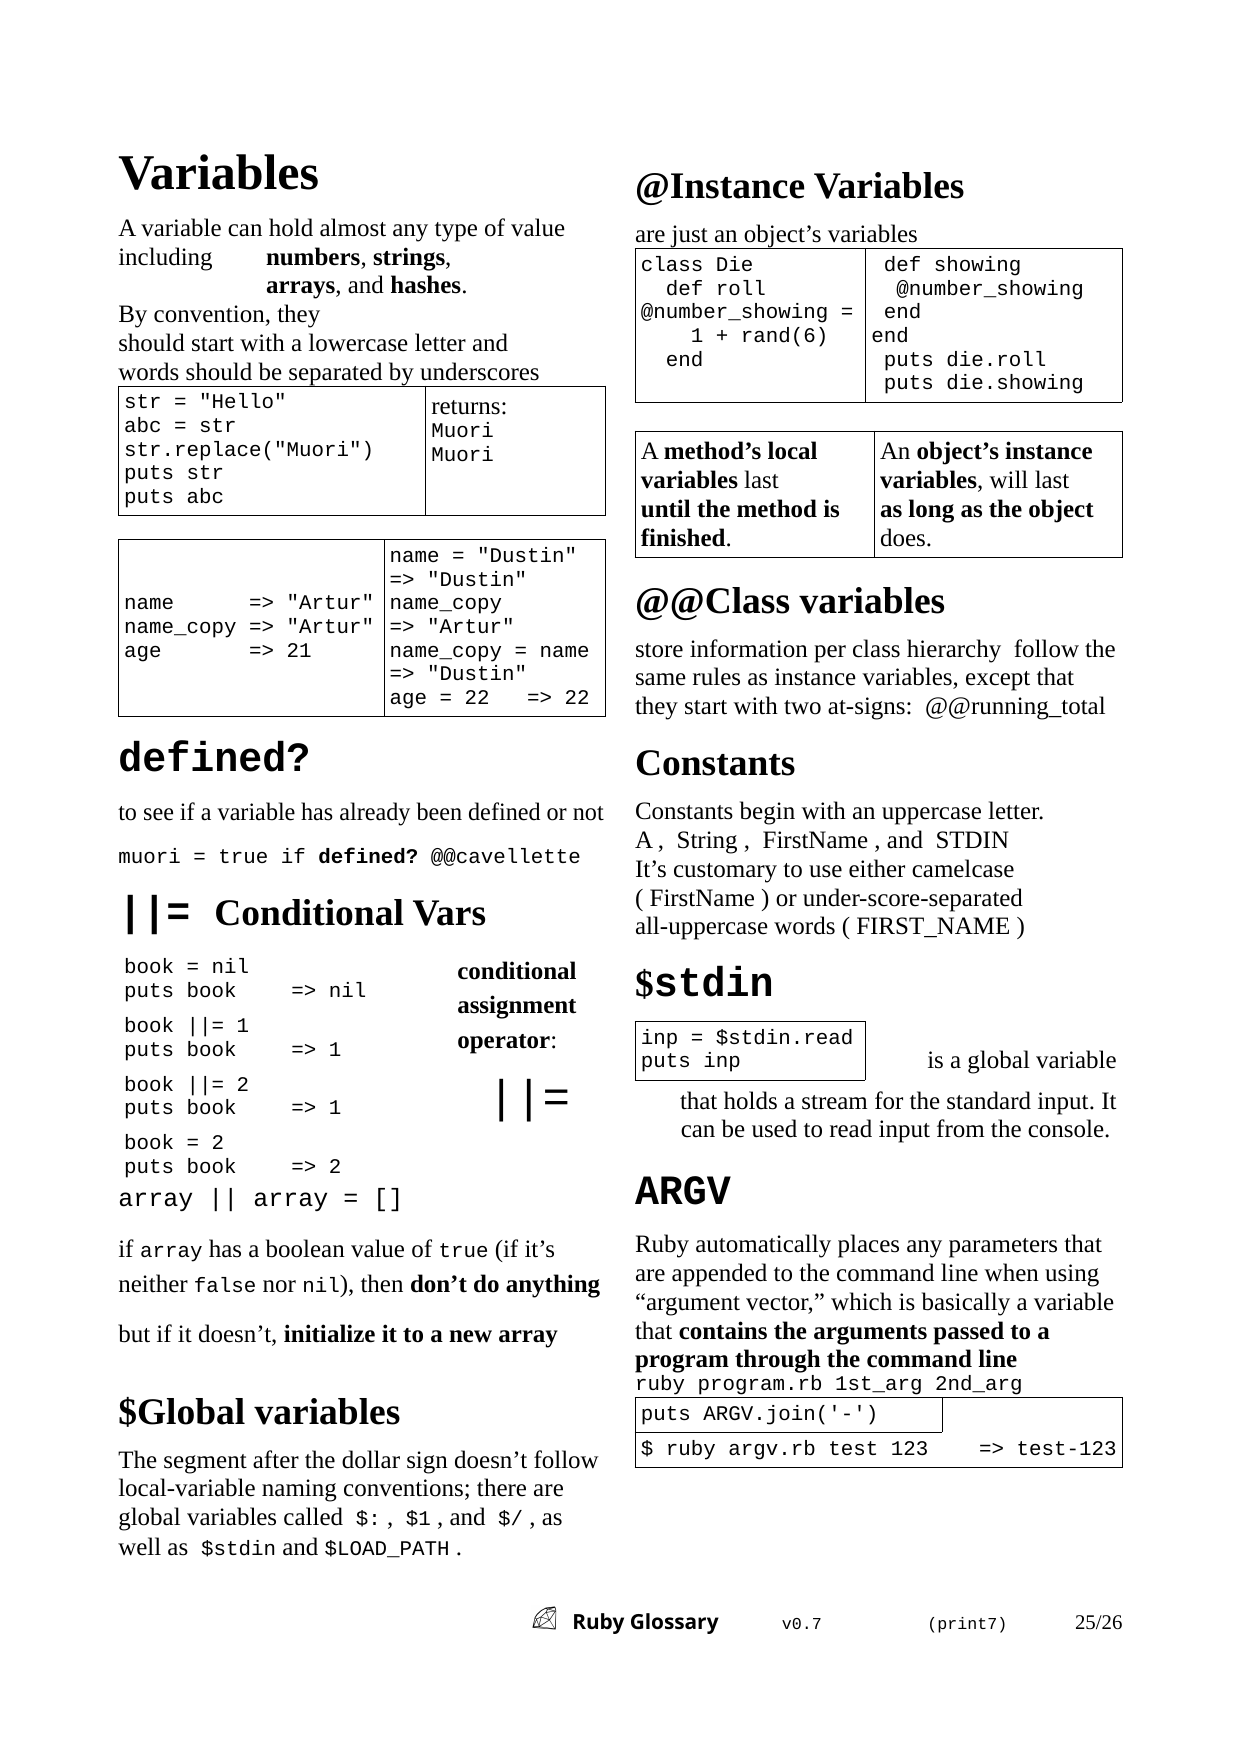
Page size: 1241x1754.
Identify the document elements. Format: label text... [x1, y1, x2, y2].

table_cell book ||= 2 puts book [118, 1068, 273, 1127]
picture [530, 1605, 557, 1630]
subtitle ARGV [635, 1170, 1122, 1217]
text words should be separated by underscores [118, 357, 605, 386]
text arrays, and hashes. [118, 271, 605, 299]
table_cell => 2 [273, 1127, 451, 1185]
table_cell => 1 [273, 1068, 451, 1127]
text if array has a boolean value of true (if it’s neither false nor nil), then don’t do anything [118, 1234, 605, 1299]
table_cell => 1 [273, 1009, 451, 1068]
text A variable can hold almost any type of value including numbers, strings, [118, 213, 605, 271]
text should start with a lowercase letter and [118, 328, 605, 357]
subtitle @@Class variables [635, 578, 1122, 621]
table_header class Die def roll @number_showing = 1 + rand(6) end [636, 249, 865, 402]
subtitle ||= Conditional Vars [118, 890, 605, 938]
text store information per class hierarchy follow the same rules as instance variables, except that they start with two at-signs: @@running_total [635, 634, 1122, 720]
table_cell $ ruby argv.rb test 123 [636, 1433, 942, 1467]
table_header An object’s instance variables, will last as long as the object does. [875, 432, 1122, 557]
subtitle $stdin [635, 961, 1122, 1008]
subtitle $Global variables [118, 1389, 605, 1432]
text all-uppercase words ( FIRST_NAME ) [635, 911, 1122, 940]
table_header name => "Artur" name_copy => "Artur" age => 21 [119, 540, 384, 716]
subtitle Variables [118, 143, 605, 201]
table_header A method’s local variables last until the method is finished. [636, 432, 874, 557]
table_header str = "Hello" abc = str str.replace("Muori") puts str puts abc [119, 387, 425, 515]
table_cell book ||= 1 puts book [118, 1009, 273, 1068]
text to see if a variable has already been defined or not [118, 797, 605, 826]
text muori = true if defined? @@cavellette [118, 846, 605, 869]
table_header book = nil puts book [118, 950, 273, 1009]
table_header name = "Dustin" => "Dustin" name_copy => "Artur" name_copy = name => "Dustin" age = 22 => 22 [385, 540, 605, 716]
text “argument vector,” which is basically a variable that contains the arguments passed to a program through the command line [635, 1287, 1122, 1373]
table_header def showing @number_showing end end puts die.roll puts die.showing [866, 249, 1122, 402]
text Ruby automatically places any parameters that are appended to the command line when using [635, 1229, 1122, 1287]
table_header inp = $stdin.read puts inp [636, 1022, 865, 1080]
text ruby program.rb 1st_arg 2nd_arg [635, 1373, 1122, 1397]
table_cell book = 2 puts book [118, 1127, 273, 1185]
text but if it doesn’t, initialize it to a new array [118, 1319, 605, 1348]
table_header returns: Muori Muori [426, 387, 605, 515]
subtitle Constants [635, 741, 1122, 784]
text A , String , FirstName , and STDIN [635, 825, 1122, 854]
text It’s customary to use either camelcase ( FirstName ) or under-score-separated [635, 854, 1122, 911]
table_header [943, 1398, 1122, 1432]
table_header is a global variable [866, 1021, 1122, 1080]
text array || array = [] [118, 1185, 605, 1214]
subtitle @Instance Variables [635, 164, 1122, 207]
text By convention, they [118, 299, 605, 328]
table_header puts ARGV.join('-') [636, 1398, 942, 1432]
table_cell that holds a stream for the standard input. It can be used to read input from the console. [635, 1080, 1122, 1149]
text are just an object’s variables [635, 219, 1122, 248]
table_header => nil [273, 950, 451, 1009]
text The segment after the dollar sign doesn’t follow local-variable naming conventions; there are global variables called $: , $1 , and $/ , as well as $stdin and $LOAD_PATH . [118, 1445, 605, 1561]
table_cell => test-123 [942, 1432, 1122, 1467]
text Constants begin with an uppercase letter. [635, 796, 1122, 825]
table_header conditional assignment operator: ||= [451, 950, 605, 1185]
subtitle defined? [118, 737, 605, 784]
